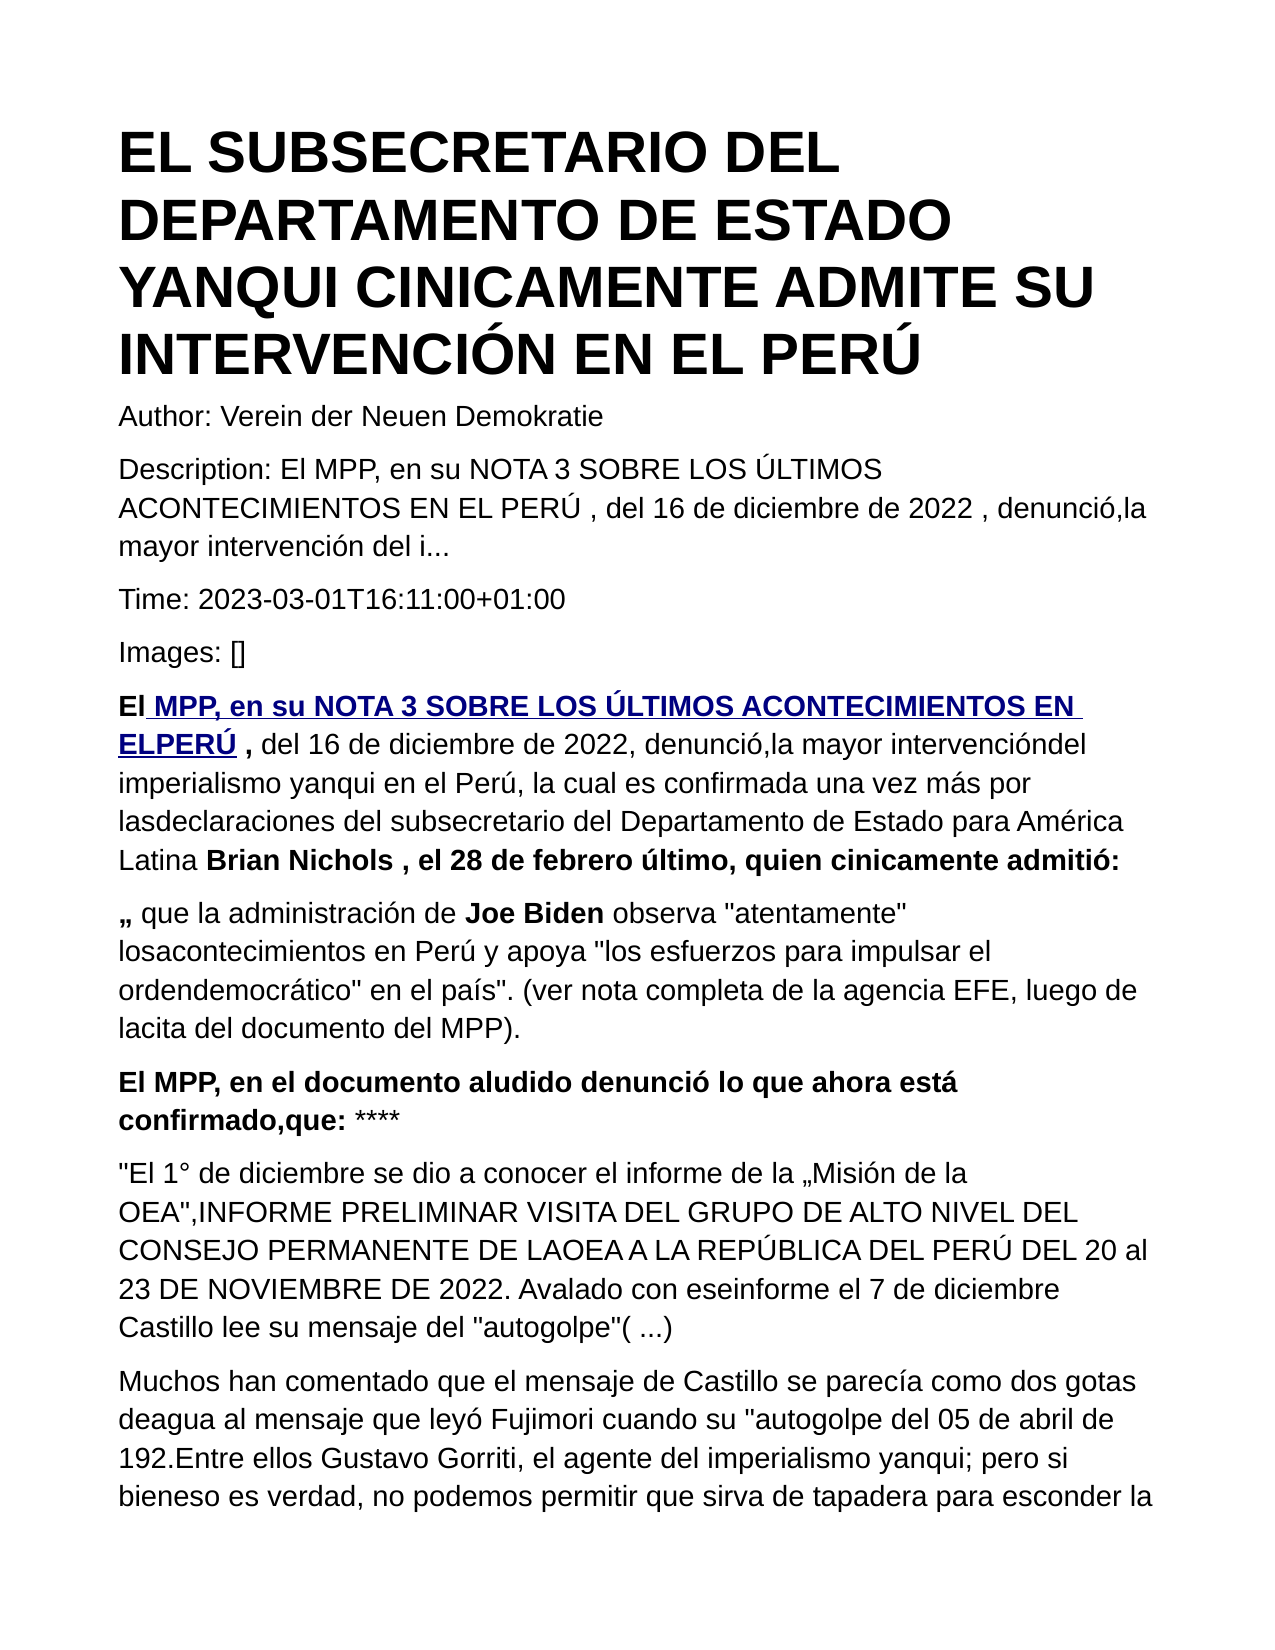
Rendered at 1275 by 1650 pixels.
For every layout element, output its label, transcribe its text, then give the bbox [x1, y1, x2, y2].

text Description: El MPP, en su NOTA 3 SOBRE LOS ÚLTIMOS ACONTECIMIENTOS EN EL PERÚ , del 16 de diciembre de 2022 , denunció,la mayor intervención del i... [118, 452, 1157, 563]
text Author: Verein der Neuen Demokratie [118, 399, 1157, 432]
text Muchos han comentado que el mensaje de Castillo se parecía como dos gotas deagua al mensaje que leyó Fujimori cuando su "autogolpe del 05 de abril de 192.Entre ellos Gustavo Gorriti, el agente del imperialismo yanqui; pero si bieneso es verdad, no podemos permitir que sirva de tapadera para esconder la [118, 1363, 1157, 1513]
text "El 1° de diciembre se dio a conocer el informe de la „Misión de la OEA",INFORME PRELIMINAR VISITA DEL GRUPO DE ALTO NIVEL DEL CONSEJO PERMANENTE DE LAOEA A LA REPÚBLICA DEL PERÚ DEL 20 al 23 DE NOVIEMBRE DE 2022. Avalado con eseinforme el 7 de diciembre Castillo lee su mensaje del "autogolpe"( ...) [118, 1156, 1157, 1344]
text „ que la administración de Joe Biden observa "atentamente" losacontecimientos en Perú y apoya "los esfuerzos para impulsar el ordendemocrático" en el país". (ver nota completa de la agencia EFE, luego de lacita del documento del MPP). [118, 896, 1157, 1045]
subtitle EL SUBSECRETARIO DEL DEPARTAMENTO DE ESTADO YANQUI CINICAMENTE ADMITE SU INTERVENCIÓN EN EL PERÚ [118, 118, 1157, 386]
text El MPP, en el documento aludido denunció lo que ahora está confirmado,que: **** [118, 1064, 1157, 1137]
text Time: 2023-03-01T16:11:00+01:00 [118, 582, 1157, 616]
text El MPP, en su NOTA 3 SOBRE LOS ÚLTIMOS ACONTECIMIENTOS EN ELPERÚ , del 16 de diciembre de 2022, denunció,la mayor intervencióndel imperialismo yanqui en el Perú, la cual es confirmada una vez más por lasdeclaraciones del subsecretario del Departamento de Estado para América Latina Brian Nichols , el 28 de febrero último, quien cinicamente admitió: [118, 688, 1157, 876]
text Images: [] [118, 635, 1157, 669]
